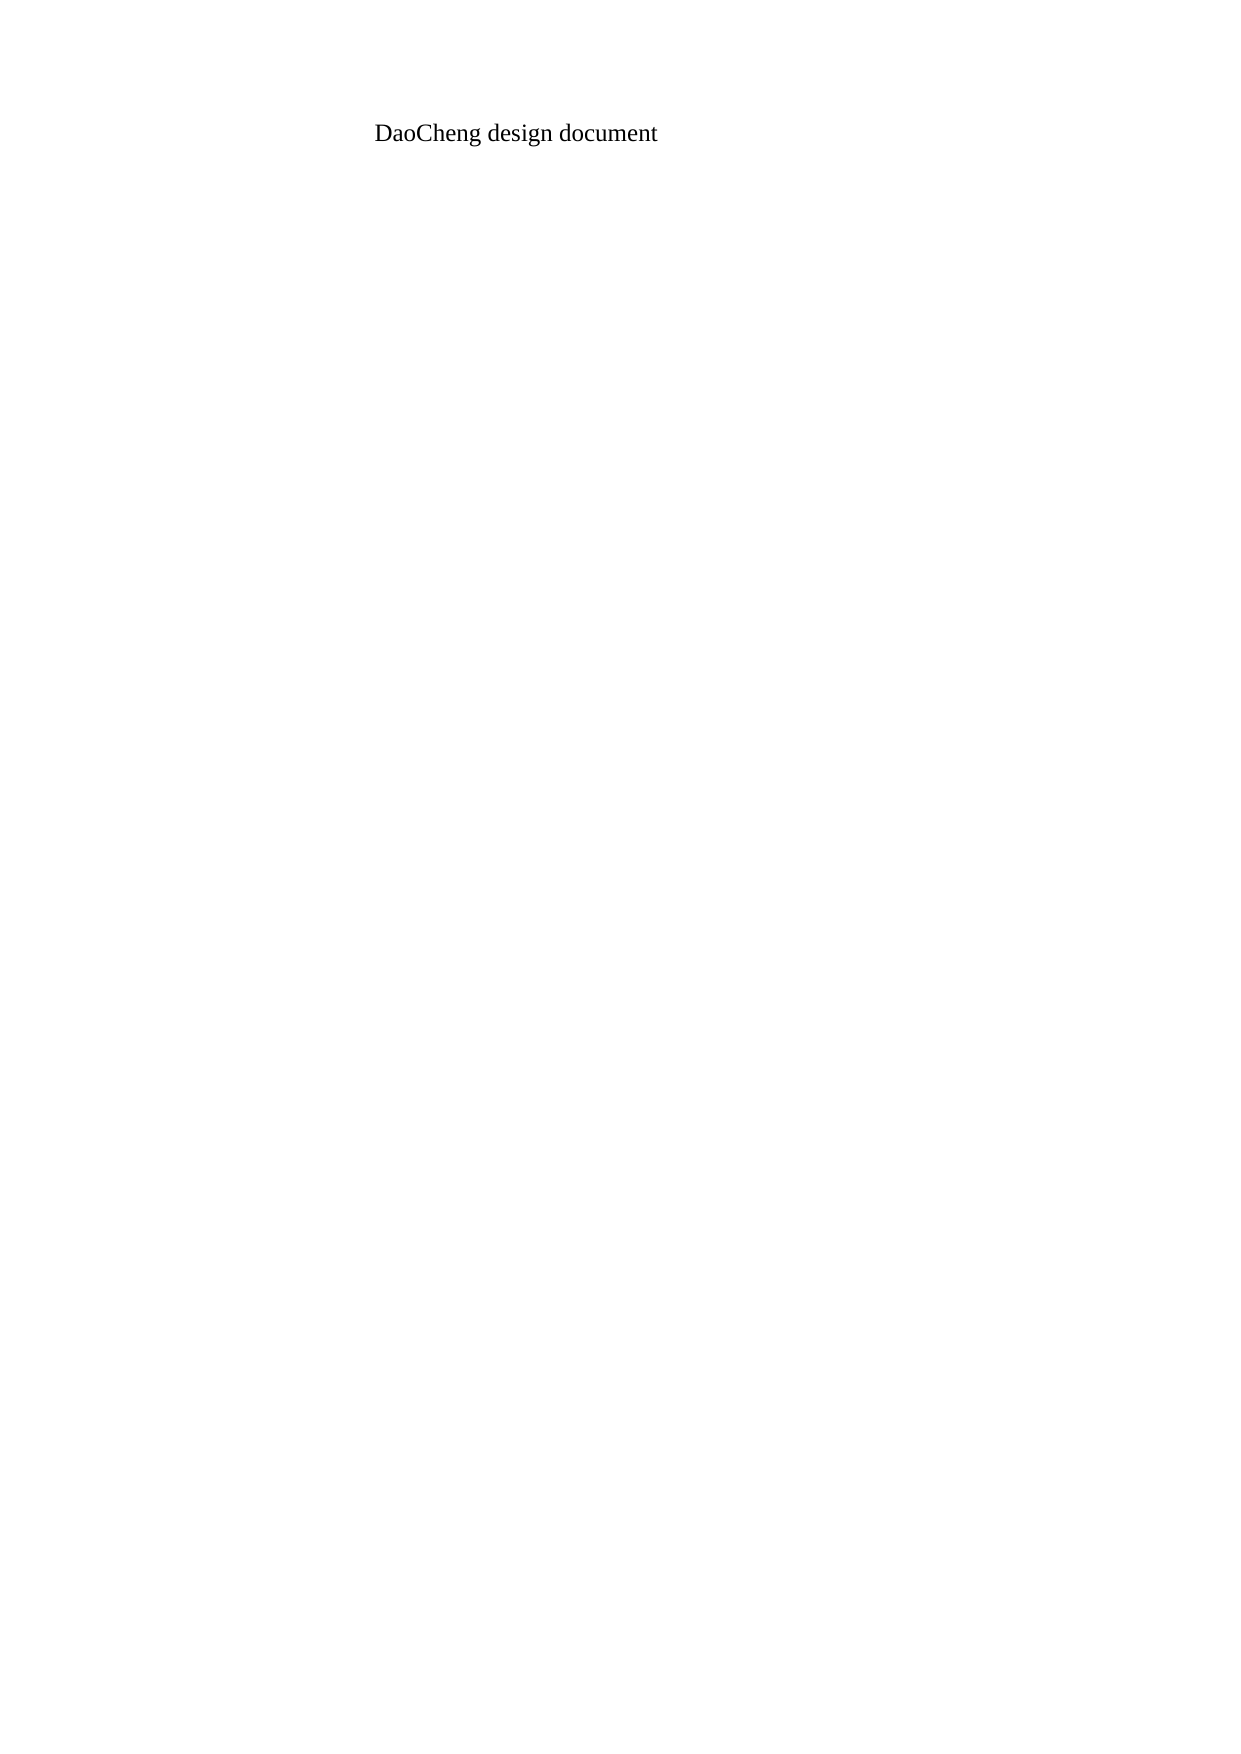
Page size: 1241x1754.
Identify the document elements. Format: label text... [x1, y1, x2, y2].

text DaoCheng design document [118, 118, 1122, 147]
